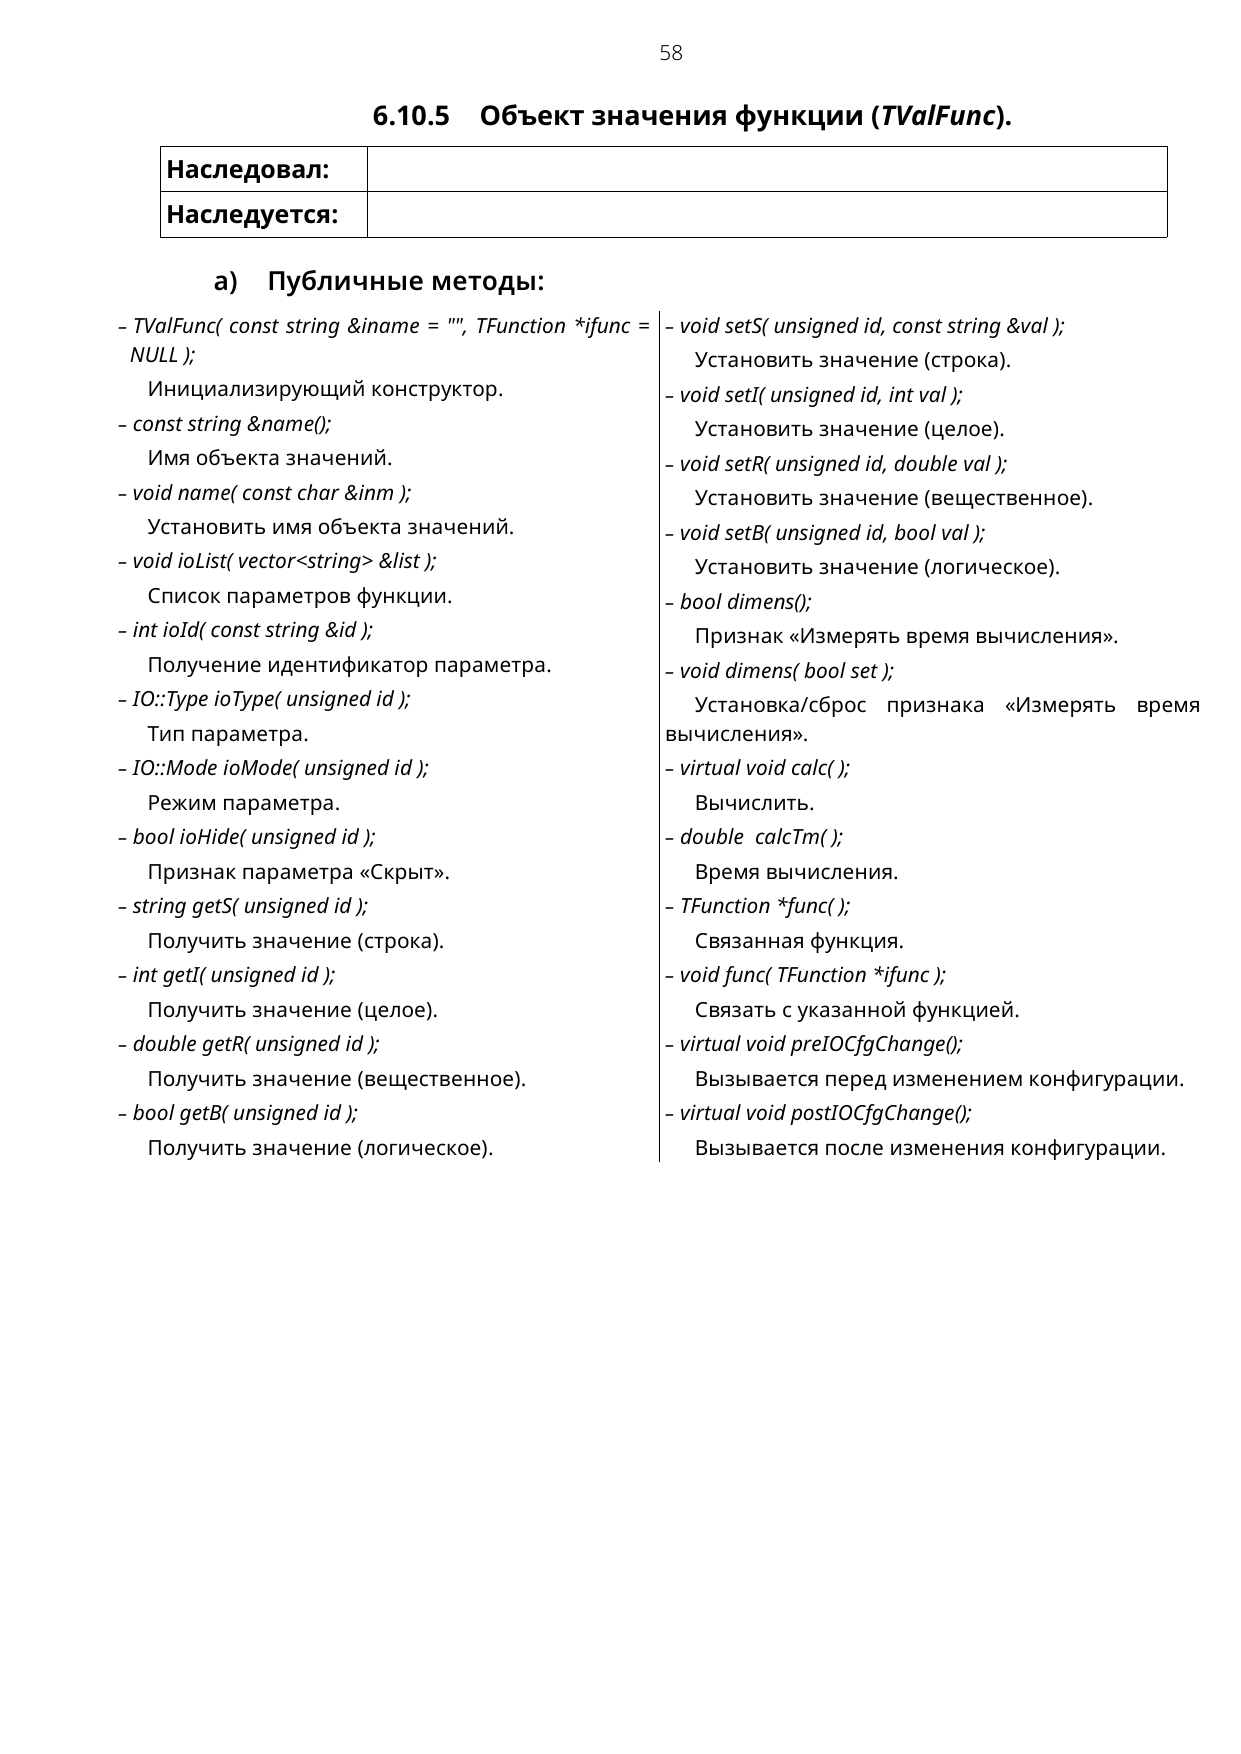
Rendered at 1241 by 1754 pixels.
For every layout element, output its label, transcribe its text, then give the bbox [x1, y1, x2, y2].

table_header Наследовал: [161, 147, 367, 191]
text Признак параметра «Скрыт». [118, 857, 653, 885]
text Получить значение (целое). [118, 994, 653, 1023]
text Признак «Измерять время вычисления». [665, 621, 1201, 650]
list void setS( unsigned id, const string &val ); [665, 311, 1201, 339]
list virtual void calc( ); [665, 753, 1201, 782]
text Вызывается перед изменением конфигурации. [665, 1063, 1201, 1092]
list void func( TFunction *ifunc ); [665, 960, 1201, 989]
list void setI( unsigned id, int val ); [665, 380, 1201, 408]
text Вычислить. [665, 788, 1201, 816]
list void dimens( bool set ); [665, 656, 1201, 684]
text Установить имя объекта значений. [118, 512, 653, 540]
list virtual void postIOCfgChange(); [665, 1098, 1201, 1127]
text Имя объекта значений. [118, 443, 653, 471]
text Получить значение (вещественное). [118, 1063, 653, 1092]
text Тип параметра. [118, 719, 653, 747]
text Получение идентификатор параметра. [118, 650, 653, 678]
text Инициализирующий конструктор. [118, 374, 653, 402]
list double getR( unsigned id ); [118, 1029, 653, 1058]
text Установить значение (строка). [665, 345, 1201, 374]
list int getI( unsigned id ); [118, 960, 653, 989]
list TValFunc( const string &iname = "", TFunction *ifunc = NULL ); [118, 311, 653, 368]
list int ioId( const string &id ); [118, 615, 653, 644]
text Время вычисления. [665, 857, 1201, 885]
table_cell Наследуется: [161, 192, 367, 237]
subtitle Объект значения функции (TValFunc). [177, 96, 1201, 133]
list bool ioHide( unsigned id ); [118, 822, 653, 851]
list const string &name(); [118, 408, 653, 437]
list double calcTm( ); [665, 822, 1201, 851]
text Связать с указанной функцией. [665, 994, 1201, 1023]
text Получить значение (строка). [118, 926, 653, 954]
list bool getB( unsigned id ); [118, 1098, 653, 1127]
table_cell [368, 192, 1167, 237]
text Установка/сброс признака «Измерять время вычисления». [665, 690, 1201, 747]
text Установить значение (вещественное). [665, 483, 1201, 512]
text Режим параметра. [118, 788, 653, 816]
list void setB( unsigned id, bool val ); [665, 518, 1201, 546]
text Связанная функция. [665, 926, 1201, 954]
list TFunction *func( ); [665, 891, 1201, 920]
text Список параметров функции. [118, 581, 653, 609]
subtitle Публичные методы: [206, 262, 1201, 298]
list void name( const char &inm ); [118, 477, 653, 506]
list void setR( unsigned id, double val ); [665, 449, 1201, 477]
list bool dimens(); [665, 587, 1201, 615]
table_header [368, 147, 1167, 191]
list void ioList( vector<string> &list ); [118, 546, 653, 575]
list virtual void preIOCfgChange(); [665, 1029, 1201, 1058]
text Вызывается после изменения конфигурации. [665, 1132, 1201, 1161]
list IO::Type ioType( unsigned id ); [118, 684, 653, 713]
list string getS( unsigned id ); [118, 891, 653, 920]
text Установить значение (логическое). [665, 552, 1201, 581]
text Получить значение (логическое). [118, 1132, 653, 1161]
list IO::Mode ioMode( unsigned id ); [118, 753, 653, 782]
text Установить значение (целое). [665, 414, 1201, 443]
